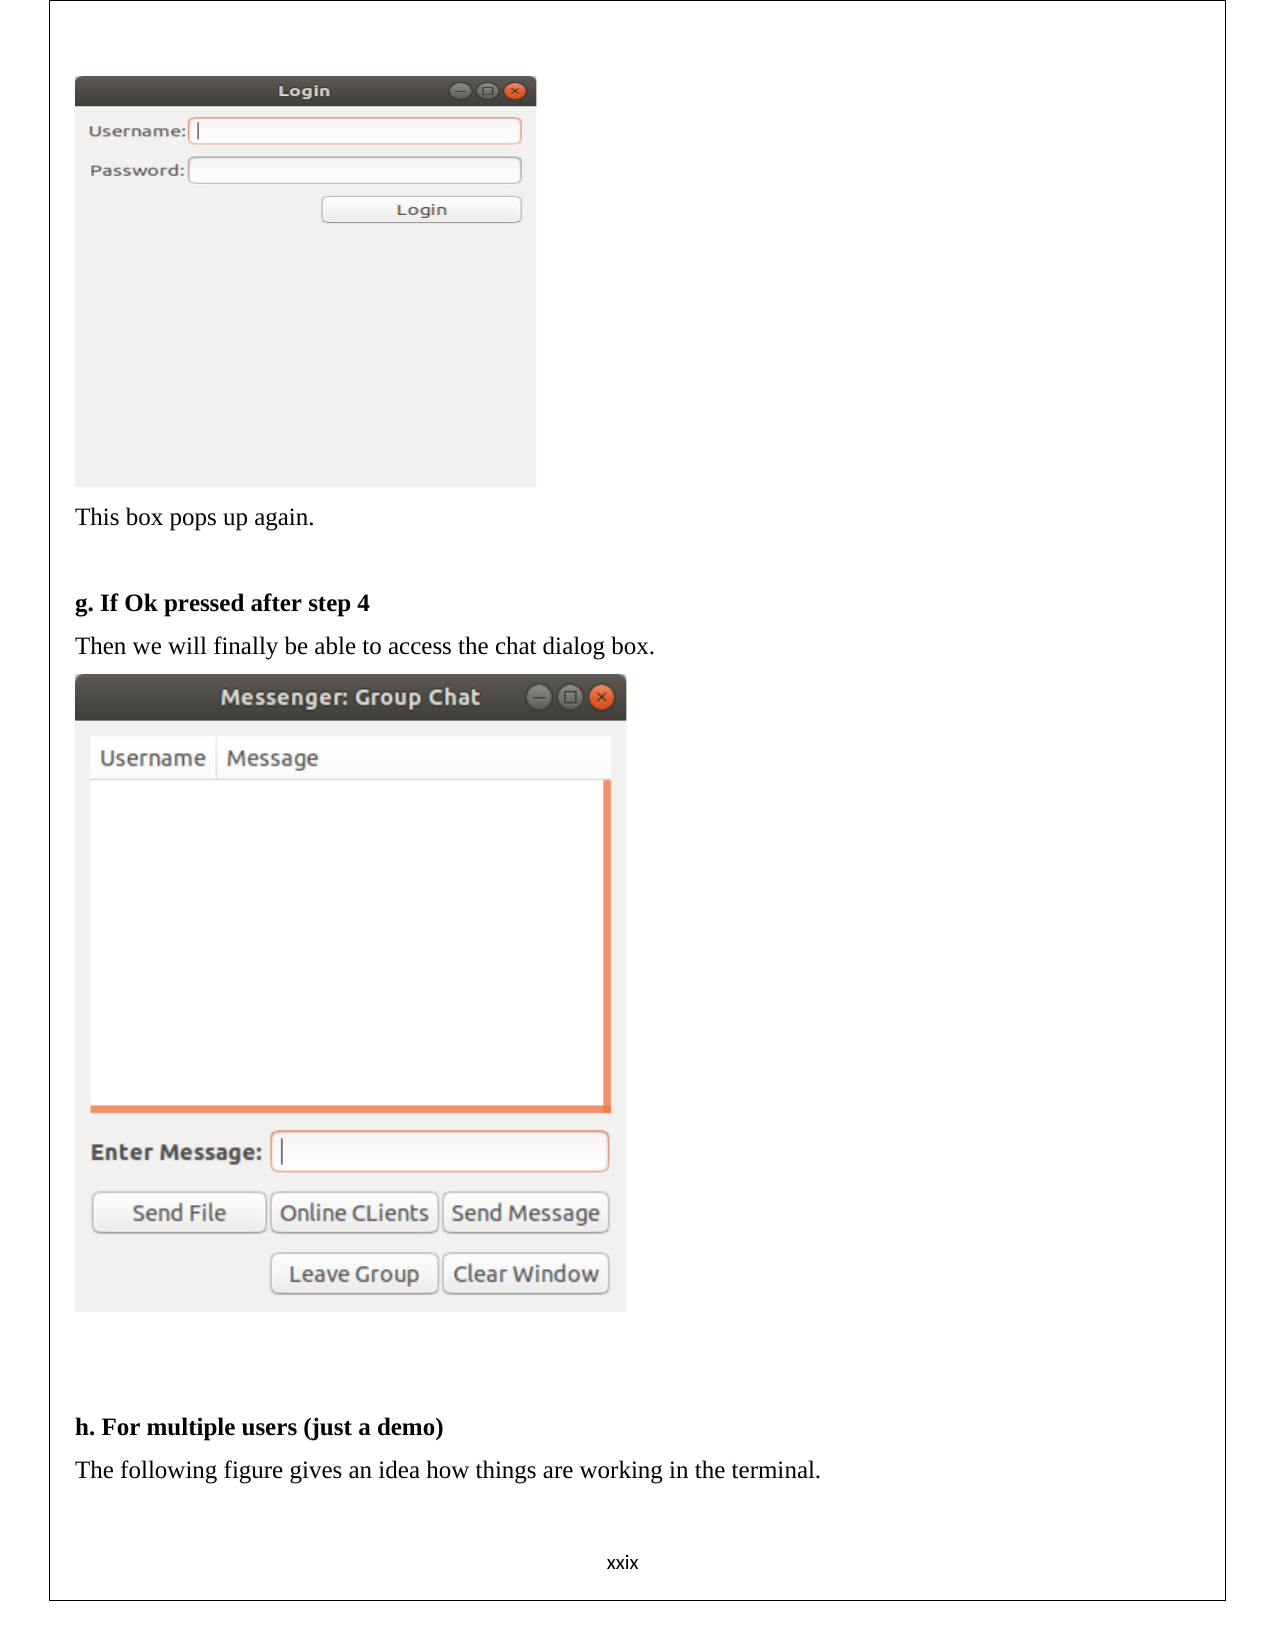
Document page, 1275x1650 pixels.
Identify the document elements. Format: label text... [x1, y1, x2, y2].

picture [75, 76, 537, 487]
text h. For multiple users (just a demo) [75, 1412, 1170, 1441]
text The following figure gives an idea how things are working in the terminal. [75, 1455, 1170, 1484]
text Then we will finally be able to access the chat dialog box. [75, 631, 1170, 660]
text g. If Ok pressed after step 4 [75, 588, 1170, 617]
picture [75, 674, 627, 1312]
text This box pops up again. [75, 502, 1170, 530]
